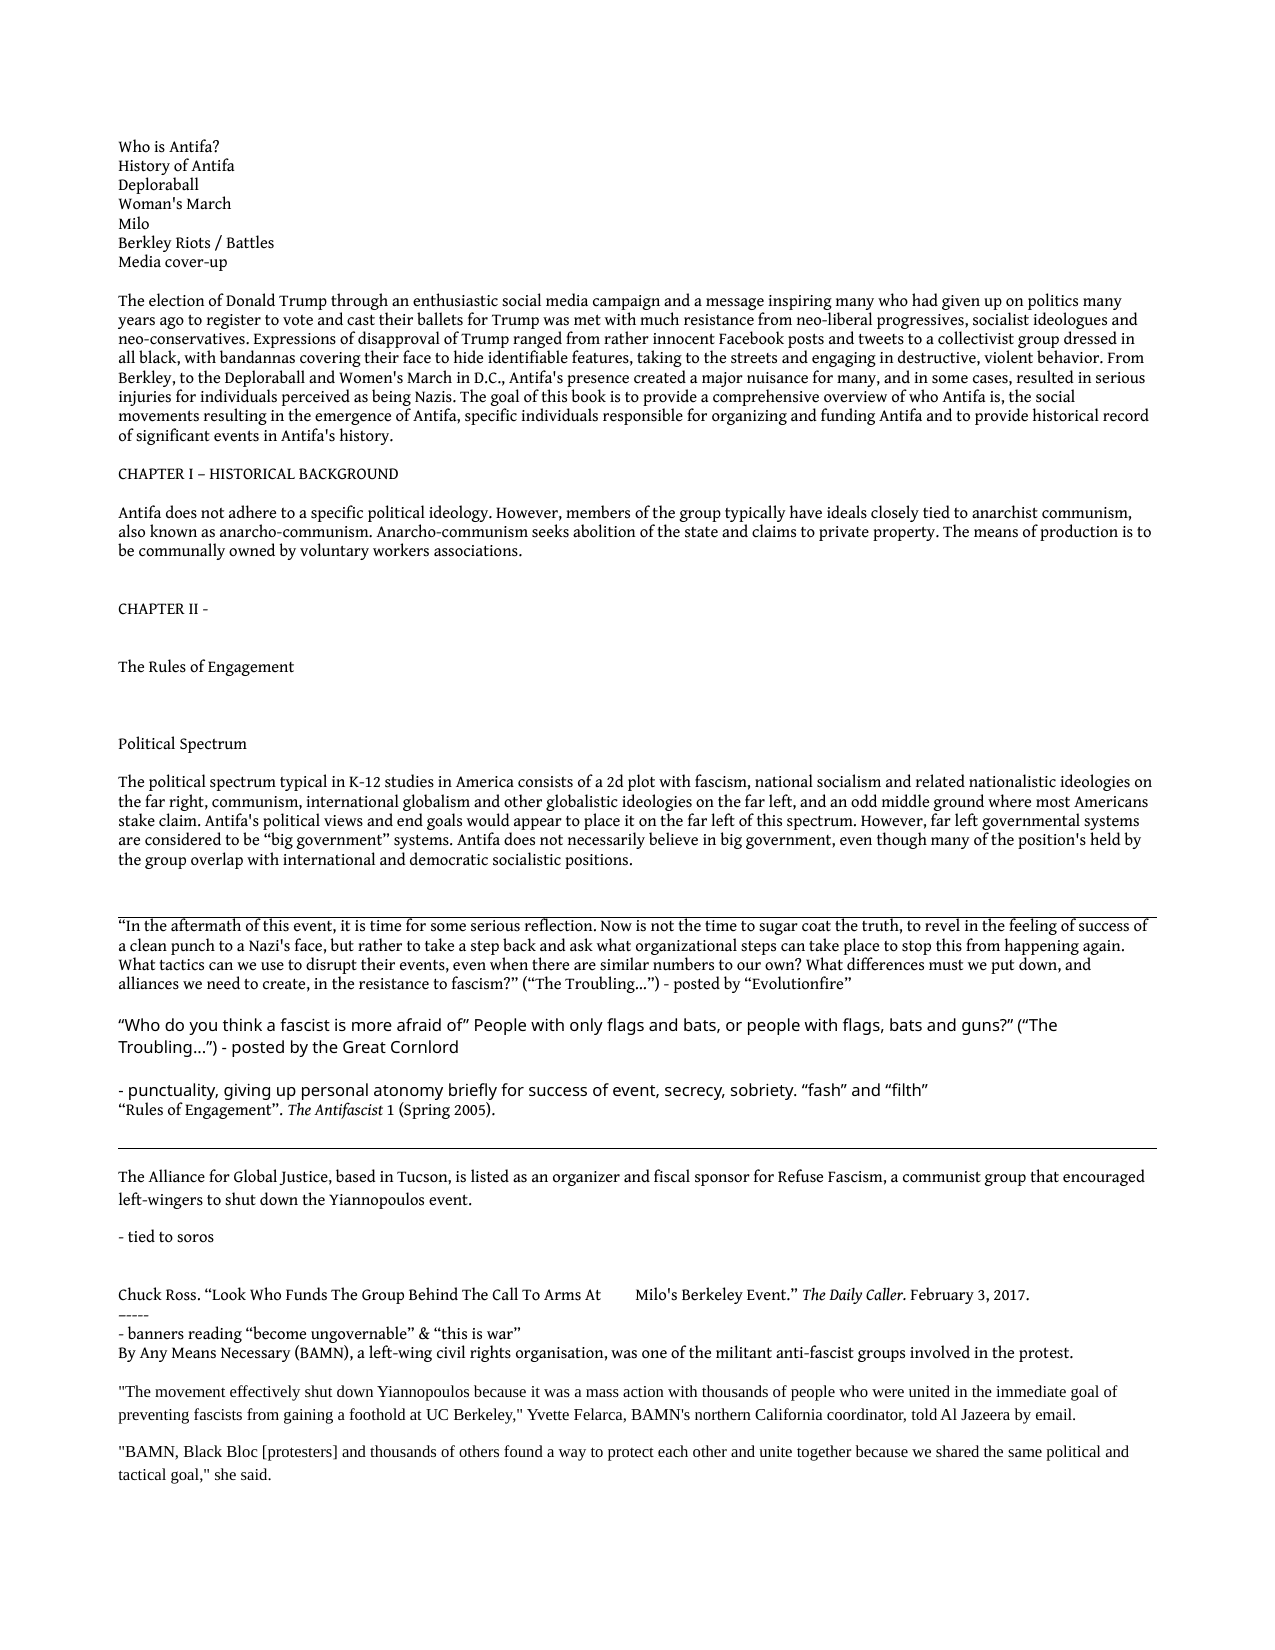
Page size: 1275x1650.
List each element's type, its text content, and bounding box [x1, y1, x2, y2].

text History of Antifa [118, 157, 1157, 176]
text CHAPTER I – HISTORICAL BACKGROUND [118, 465, 1157, 484]
text Woman's March [118, 195, 1157, 214]
text The Rules of Engagement [118, 658, 1157, 677]
text Chuck Ross. “Look Who Funds The Group Behind The Call To Arms At Milo's Berkeley Event.” The Daily Caller. February 3, 2017. [118, 1286, 1157, 1305]
text By Any Means Necessary (BAMN), a left-wing civil rights organisation, was one of the militant anti-fascist groups involved in the protest. [118, 1344, 1157, 1363]
text Antifa does not adhere to a specific political ideology. However, members of the group typically have ideals closely tied to anarchist communism, also known as anarcho-communism. Anarcho-communism seeks abolition of the state and claims to private property. The means of production is to be communally owned by voluntary workers associations. [118, 503, 1157, 561]
text - tied to soros [118, 1228, 1157, 1248]
text - punctuality, giving up personal atonomy briefly for success of event, secrecy, sobriety. “fash” and “filth” [118, 1078, 1157, 1101]
text "BAMN, Black Bloc [protesters] and thousands of others found a way to protect each other and unite together because we shared the same political and tactical goal," she said. [118, 1442, 1157, 1484]
text –---- [118, 1305, 1157, 1325]
text Media cover-up [118, 253, 1157, 272]
text The election of Donald Trump through an enthusiastic social media campaign and a message inspiring many who had given up on politics many years ago to register to vote and cast their ballets for Trump was met with much resistance from neo-liberal progressives, socialist ideologues and neo-conservatives. Expressions of disapproval of Trump ranged from rather innocent Facebook posts and tweets to a collectivist group dressed in all black, with bandannas covering their face to hide identifiable features, taking to the streets and engaging in destructive, violent behavior. From Berkley, to the Deploraball and Women's March in D.C., Antifa's presence created a major nuisance for many, and in some cases, resulted in serious injuries for individuals perceived as being Nazis. The goal of this book is to provide a comprehensive overview of who Antifa is, the social movements resulting in the emergence of Antifa, specific individuals responsible for organizing and funding Antifa and to provide historical record of significant events in Antifa's history. [118, 292, 1157, 446]
text "The movement effectively shut down Yiannopoulos because it was a mass action with thousands of people who were united in the immediate goal of preventing fascists from gaining a foothold at UC Berkeley," Yvette Felarca, BAMN's northern California coordinator, told Al Jazeera by email. [118, 1382, 1157, 1424]
text CHAPTER II - [118, 600, 1157, 619]
text Berkley Riots / Battles [118, 234, 1157, 253]
text “In the aftermath of this event, it is time for some serious reflection. Now is not the time to sugar coat the truth, to revel in the feeling of success of a clean punch to a Nazi's face, but rather to take a step back and ask what organizational steps can take place to stop this from happening again. What tactics can we use to disrupt their events, even when there are similar numbers to our own? What differences must we put down, and alliances we need to create, in the resistance to fascism?” (“The Troubling...”) - posted by “Evolutionfire” [118, 918, 1157, 994]
text - banners reading “become ungovernable” & “this is war” [118, 1325, 1157, 1344]
text “Who do you think a fascist is more afraid of” People with only flags and bats, or people with flags, bats and guns?” (“The Troubling...”) - posted by the Great Cornlord [118, 1013, 1157, 1059]
text “Rules of Engagement”. The Antifascist 1 (Spring 2005). [118, 1101, 1157, 1120]
text Milo [118, 214, 1157, 234]
text Deploraball [118, 176, 1157, 195]
text The Alliance for Global Justice, based in Tucson, is listed as an organizer and fiscal sponsor for Refuse Fascism, a communist group that encouraged left-wingers to shut down the Yiannopoulos event. [118, 1167, 1157, 1210]
text Political Spectrum [118, 735, 1157, 754]
text Who is Antifa? [118, 137, 1157, 157]
text The political spectrum typical in K-12 studies in America consists of a 2d plot with fascism, national socialism and related nationalistic ideologies on the far right, communism, international globalism and other globalistic ideologies on the far left, and an odd middle ground where most Americans stake claim. Antifa's political views and end goals would appear to place it on the far left of this spectrum. However, far left governmental systems are considered to be “big government” systems. Antifa does not necessarily believe in big government, even though many of the position's held by the group overlap with international and democratic socialistic positions. [118, 773, 1157, 870]
